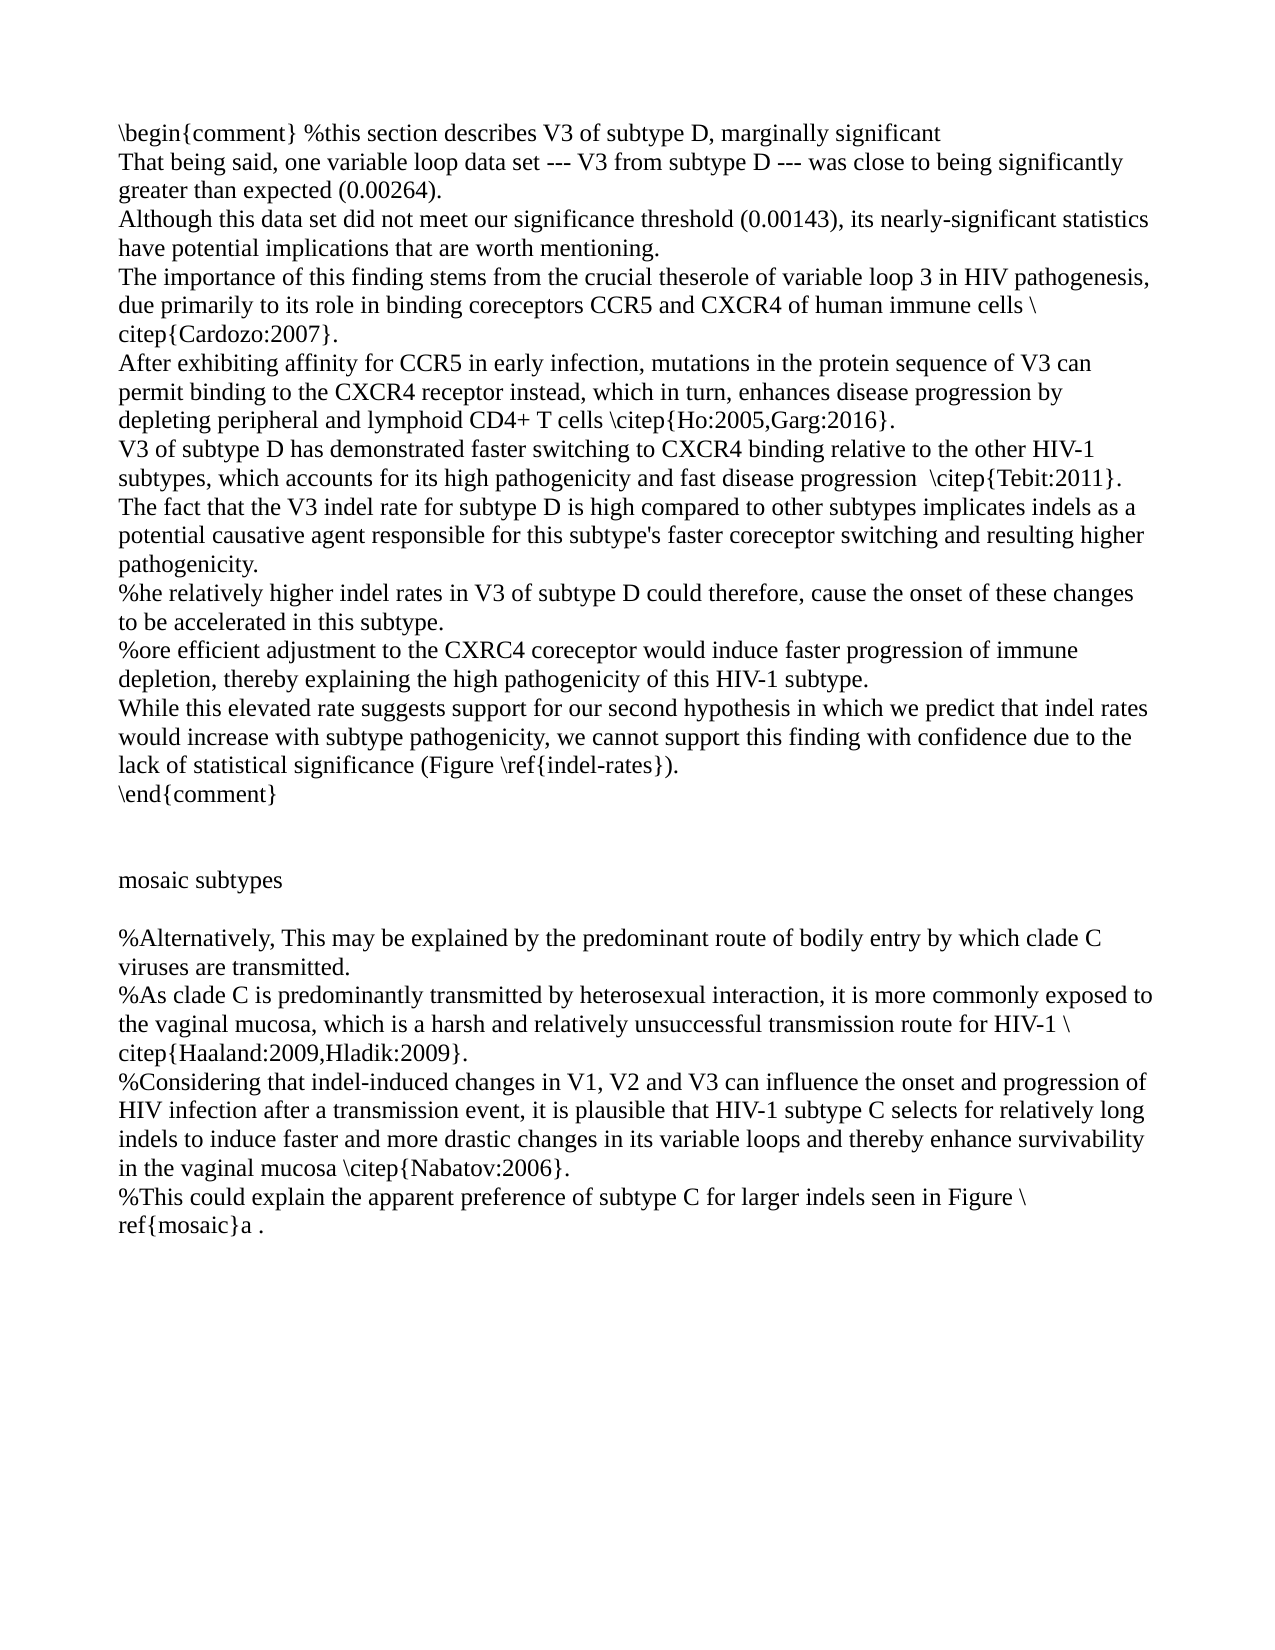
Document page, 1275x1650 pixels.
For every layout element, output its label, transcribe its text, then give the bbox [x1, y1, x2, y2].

text %ore efficient adjustment to the CXRC4 coreceptor would induce faster progression of immune depletion, thereby explaining the high pathogenicity of this HIV-1 subtype. [118, 636, 1157, 693]
text %This could explain the apparent preference of subtype C for larger indels seen in Figure \ref{mosaic}a . [118, 1182, 1157, 1239]
text That being said, one variable loop data set --- V3 from subtype D --- was close to being significantly greater than expected (0.00264). [118, 147, 1157, 204]
text %he relatively higher indel rates in V3 of subtype D could therefore, cause the onset of these changes to be accelerated in this subtype. [118, 578, 1157, 636]
text \end{comment} [118, 779, 1157, 808]
text %Alternatively, This may be explained by the predominant route of bodily entry by which clade C viruses are transmitted. [118, 923, 1157, 981]
text V3 of subtype D has demonstrated faster switching to CXCR4 binding relative to the other HIV-1 subtypes, which accounts for its high pathogenicity and fast disease progression \citep{Tebit:2011}. [118, 434, 1157, 492]
text The fact that the V3 indel rate for subtype D is high compared to other subtypes implicates indels as a potential causative agent responsible for this subtype's faster coreceptor switching and resulting higher pathogenicity. [118, 492, 1157, 578]
text After exhibiting affinity for CCR5 in early infection, mutations in the protein sequence of V3 can permit binding to the CXCR4 receptor instead, which in turn, enhances disease progression by depleting peripheral and lymphoid CD4+ T cells \citep{Ho:2005,Garg:2016}. [118, 348, 1157, 434]
text The importance of this finding stems from the crucial theserole of variable loop 3 in HIV pathogenesis, due primarily to its role in binding coreceptors CCR5 and CXCR4 of human immune cells \citep{Cardozo:2007}. [118, 262, 1157, 348]
text While this elevated rate suggests support for our second hypothesis in which we predict that indel rates would increase with subtype pathogenicity, we cannot support this finding with confidence due to the lack of statistical significance (Figure \ref{indel-rates}). [118, 693, 1157, 779]
text %Considering that indel-induced changes in V1, V2 and V3 can influence the onset and progression of HIV infection after a transmission event, it is plausible that HIV-1 subtype C selects for relatively long indels to induce faster and more drastic changes in its variable loops and thereby enhance survivability in the vaginal mucosa \citep{Nabatov:2006}. [118, 1067, 1157, 1182]
text %As clade C is predominantly transmitted by heterosexual interaction, it is more commonly exposed to the vaginal mucosa, which is a harsh and relatively unsuccessful transmission route for HIV-1 \citep{Haaland:2009,Hladik:2009}. [118, 981, 1157, 1067]
text \begin{comment} %this section describes V3 of subtype D, marginally significant [118, 118, 1157, 147]
text Although this data set did not meet our significance threshold (0.00143), its nearly-significant statistics have potential implications that are worth mentioning. [118, 204, 1157, 262]
text mosaic subtypes [118, 866, 1157, 894]
